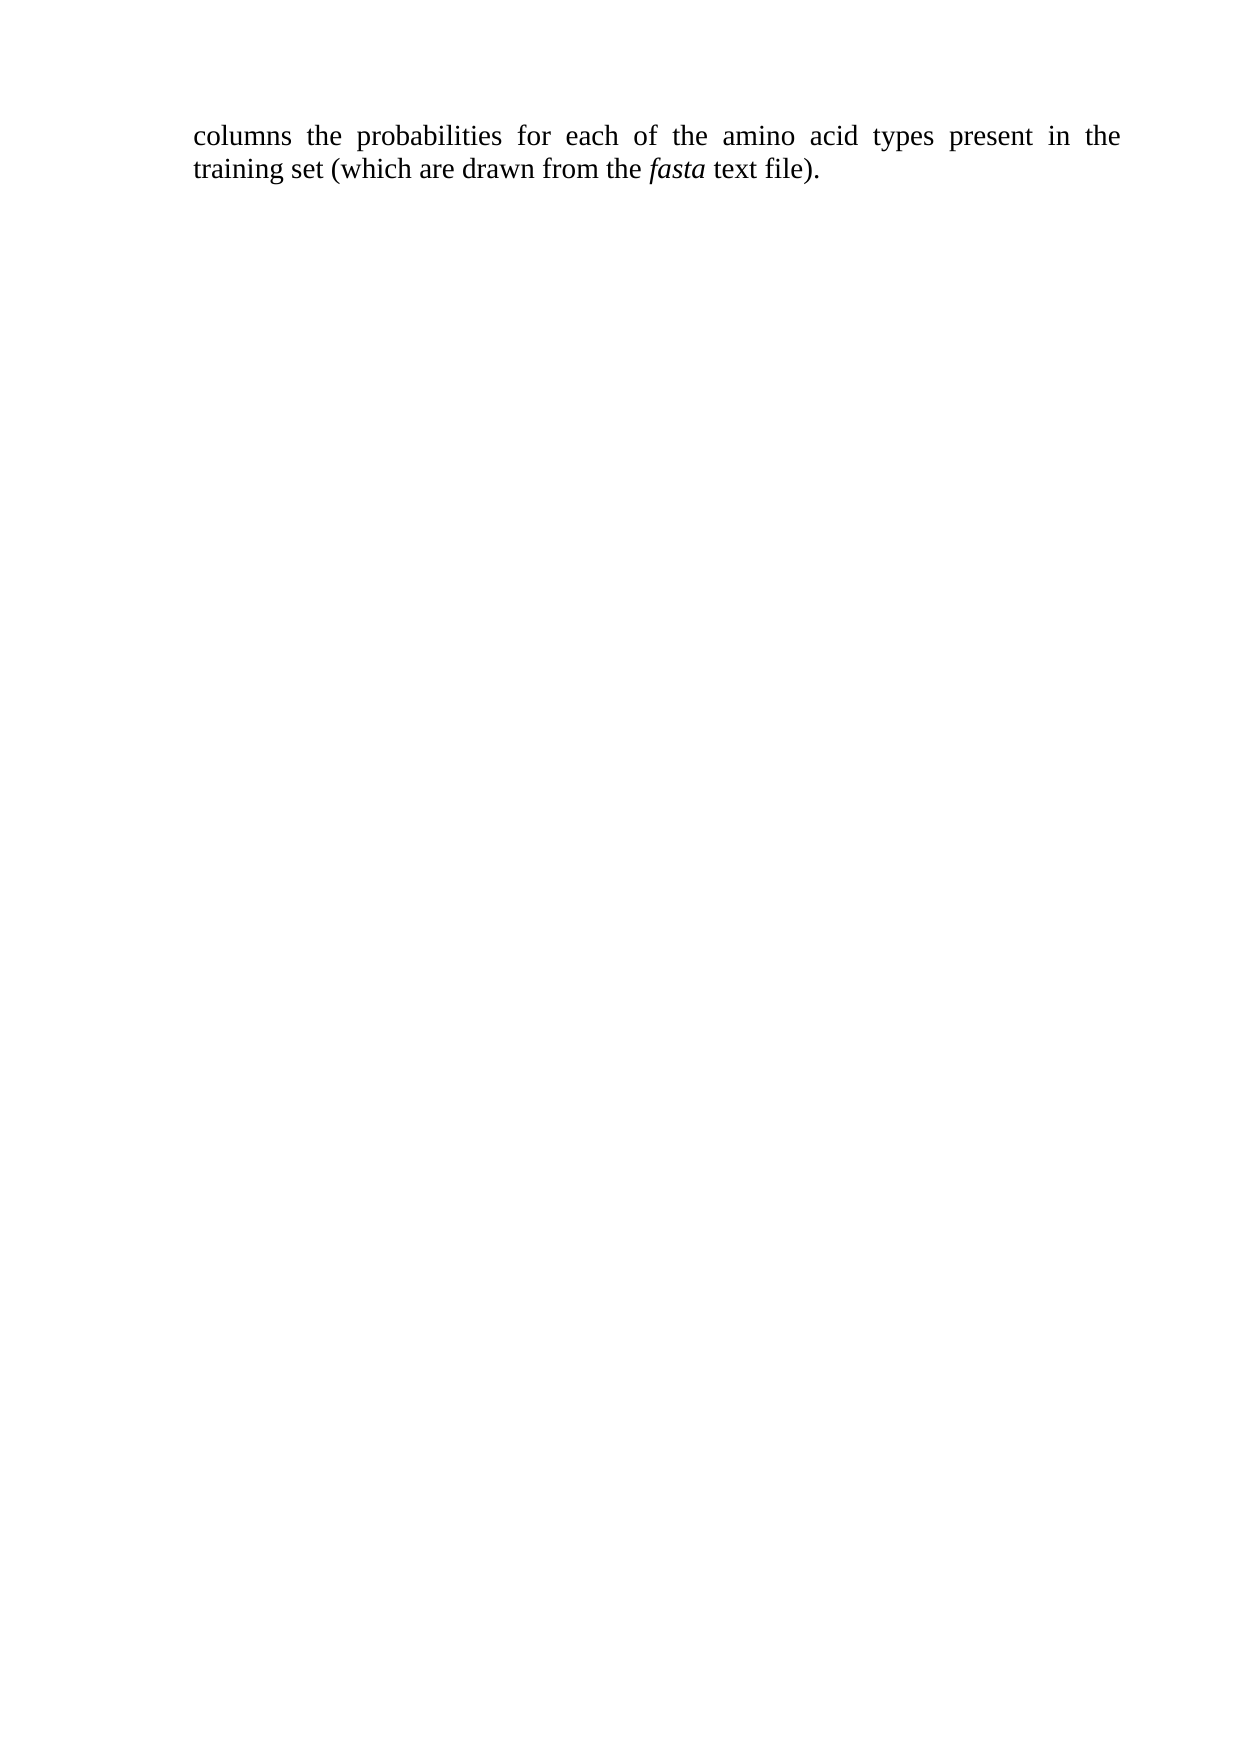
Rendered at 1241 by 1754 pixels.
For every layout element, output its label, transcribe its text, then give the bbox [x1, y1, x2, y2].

list columns the probabilities for each of the amino acid types present in the training set (which are drawn from the fasta text file). [156, 118, 1122, 185]
